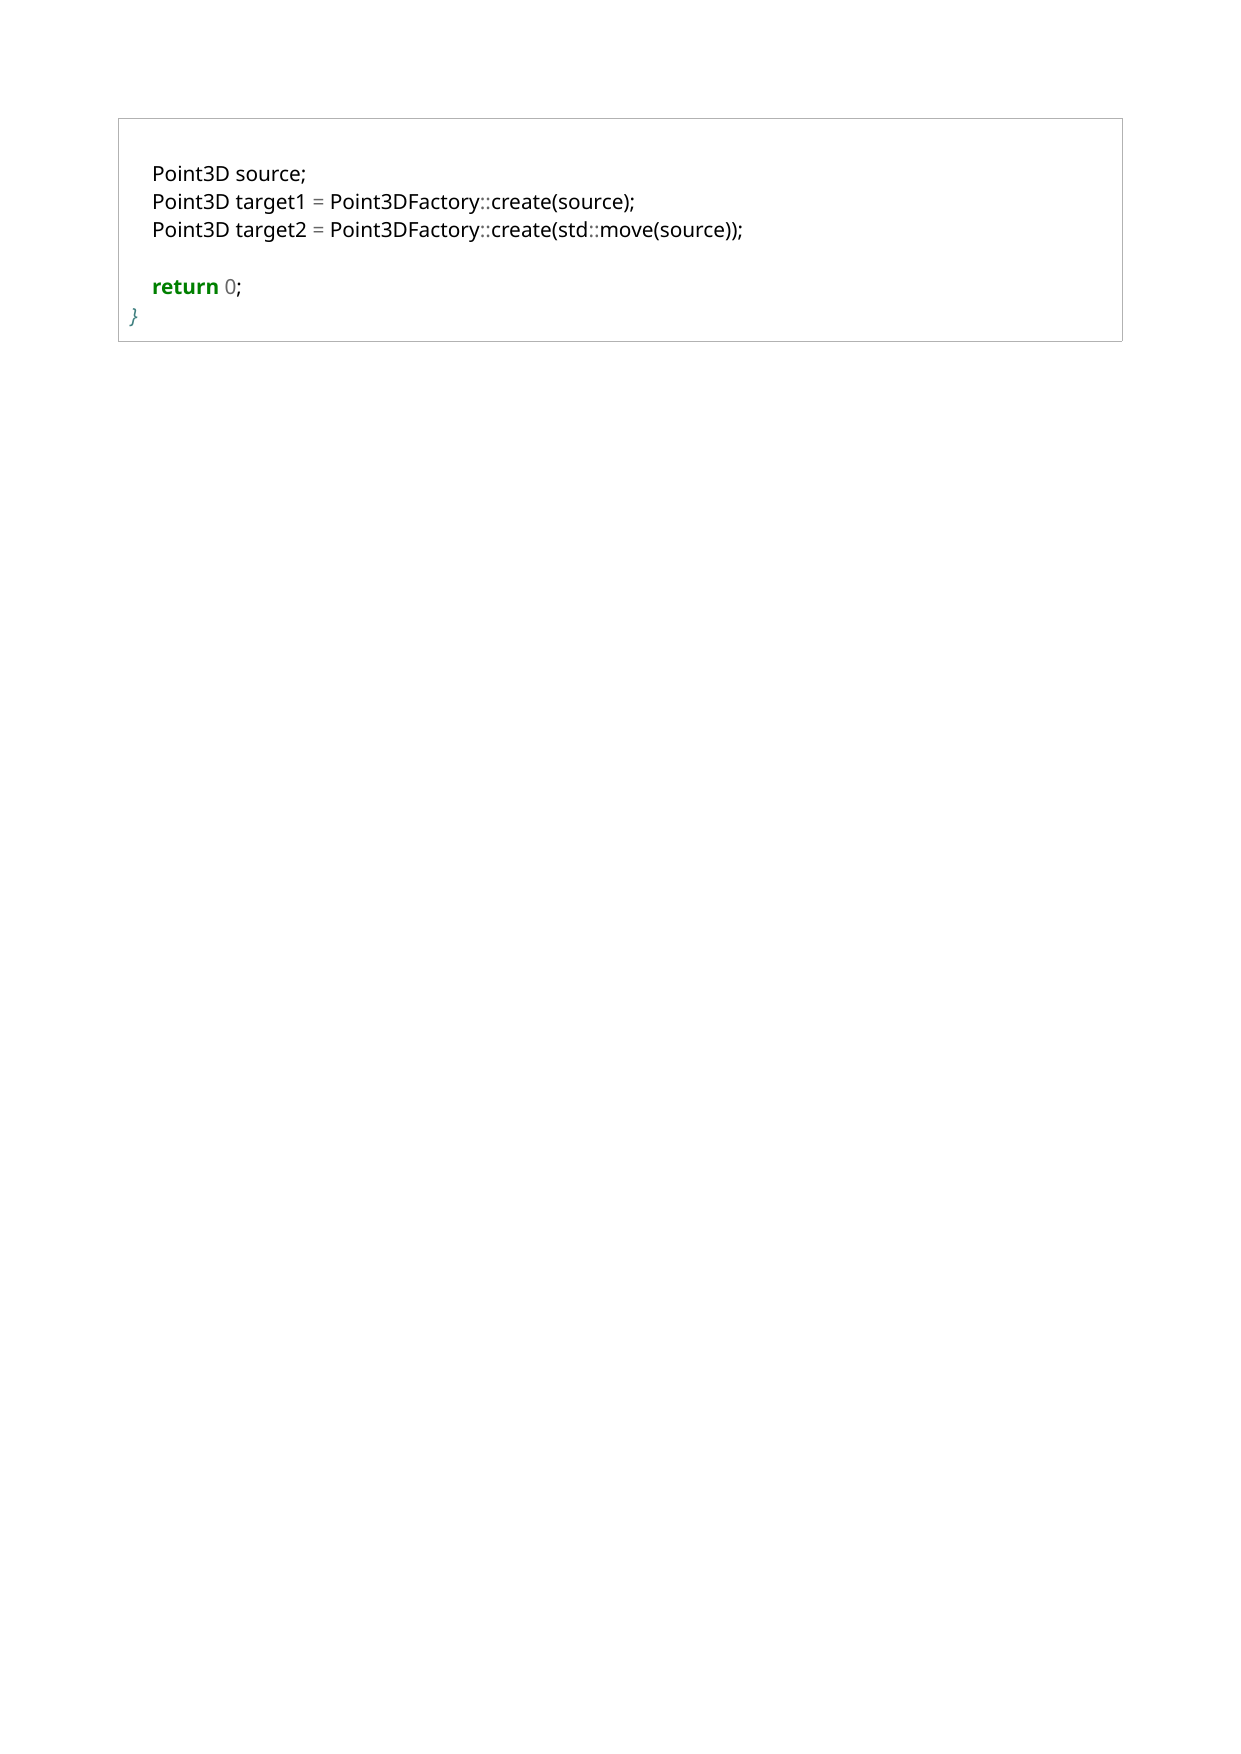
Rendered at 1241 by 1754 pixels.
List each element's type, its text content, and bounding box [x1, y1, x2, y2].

table_cell Point3D source; Point3D target1 = Point3DFactory::create(source); Point3D target2 = Point3DFactory::create(std::move(source)); return 0; } [119, 119, 1122, 341]
